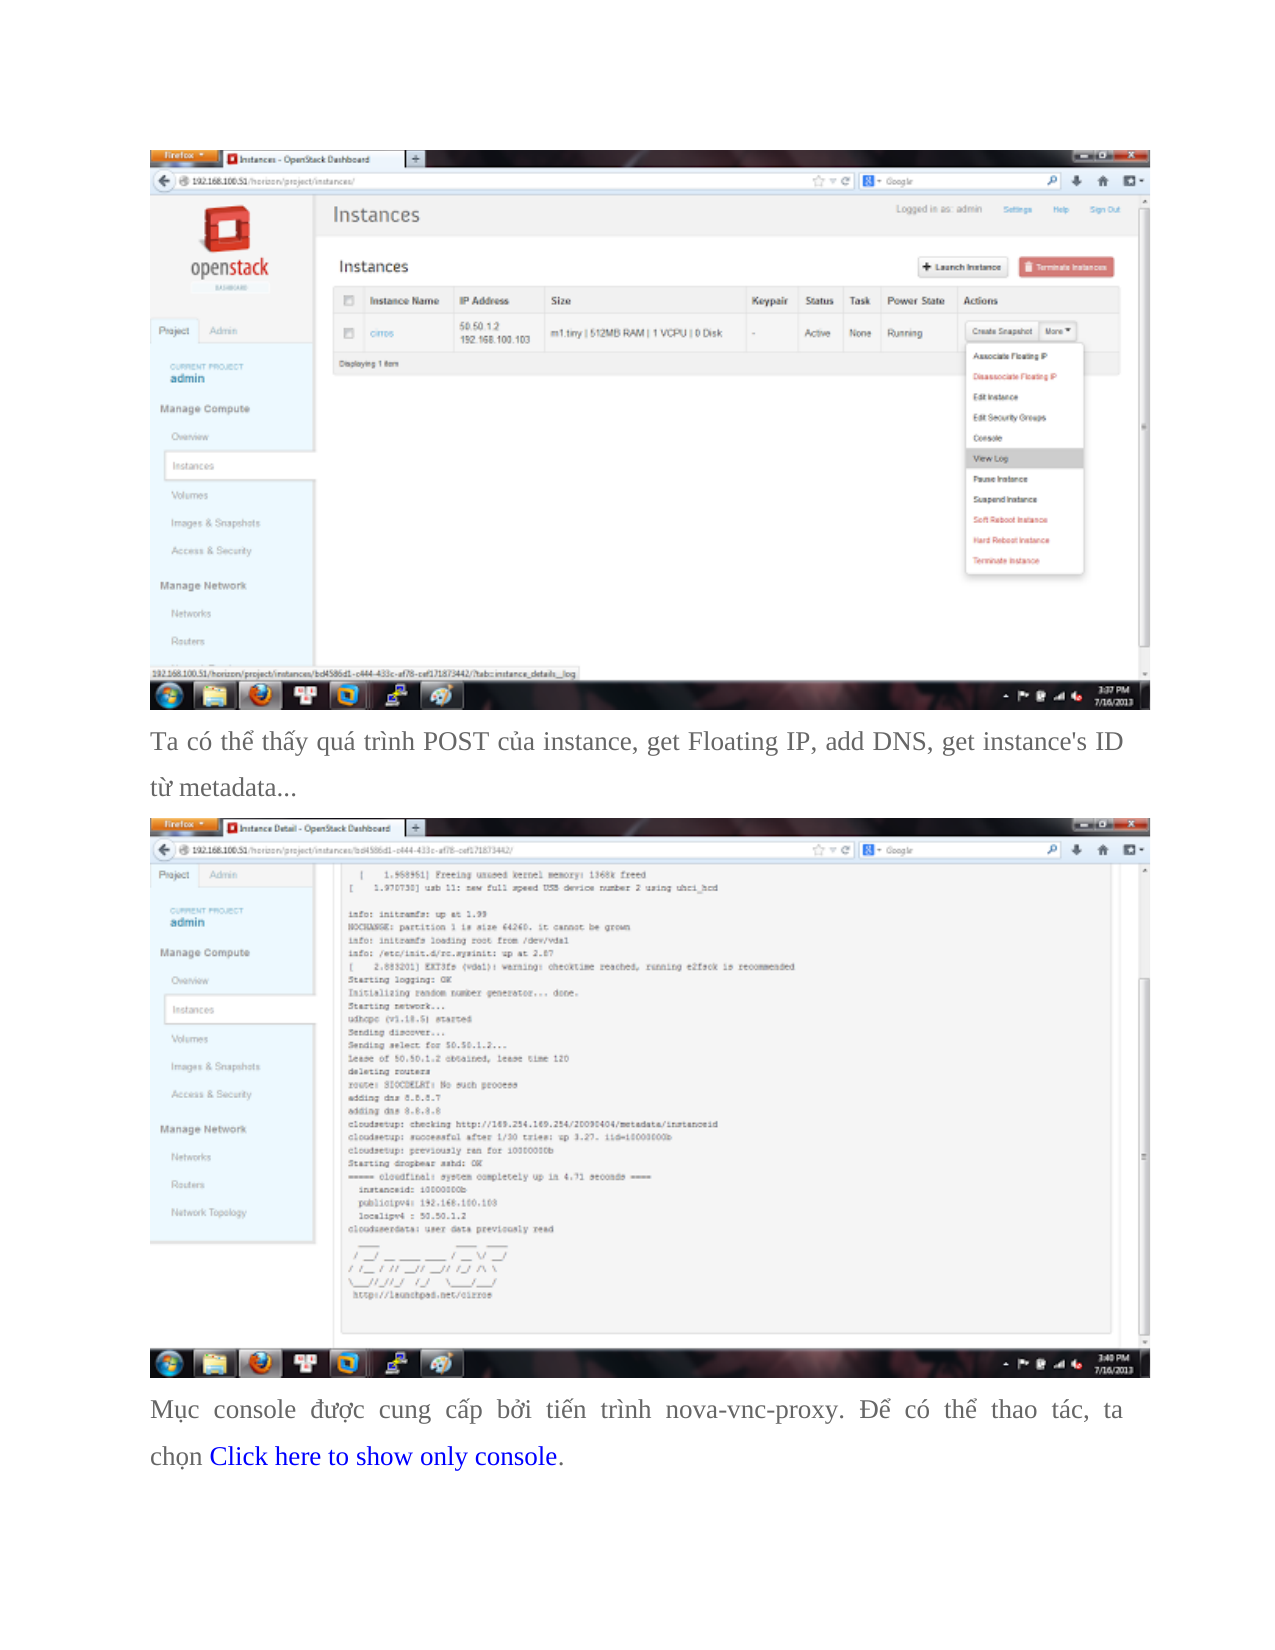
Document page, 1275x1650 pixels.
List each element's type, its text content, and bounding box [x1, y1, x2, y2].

text Ta có thể thấy quá trình POST của instance, get Floating IP, add DNS, get instance's ID từ metadata... [150, 710, 1125, 803]
text Mục console được cung cấp bởi tiến trình nova-vnc-proxy. Để có thể thao tác, ta chọn Click here to show only console. [150, 1378, 1125, 1471]
